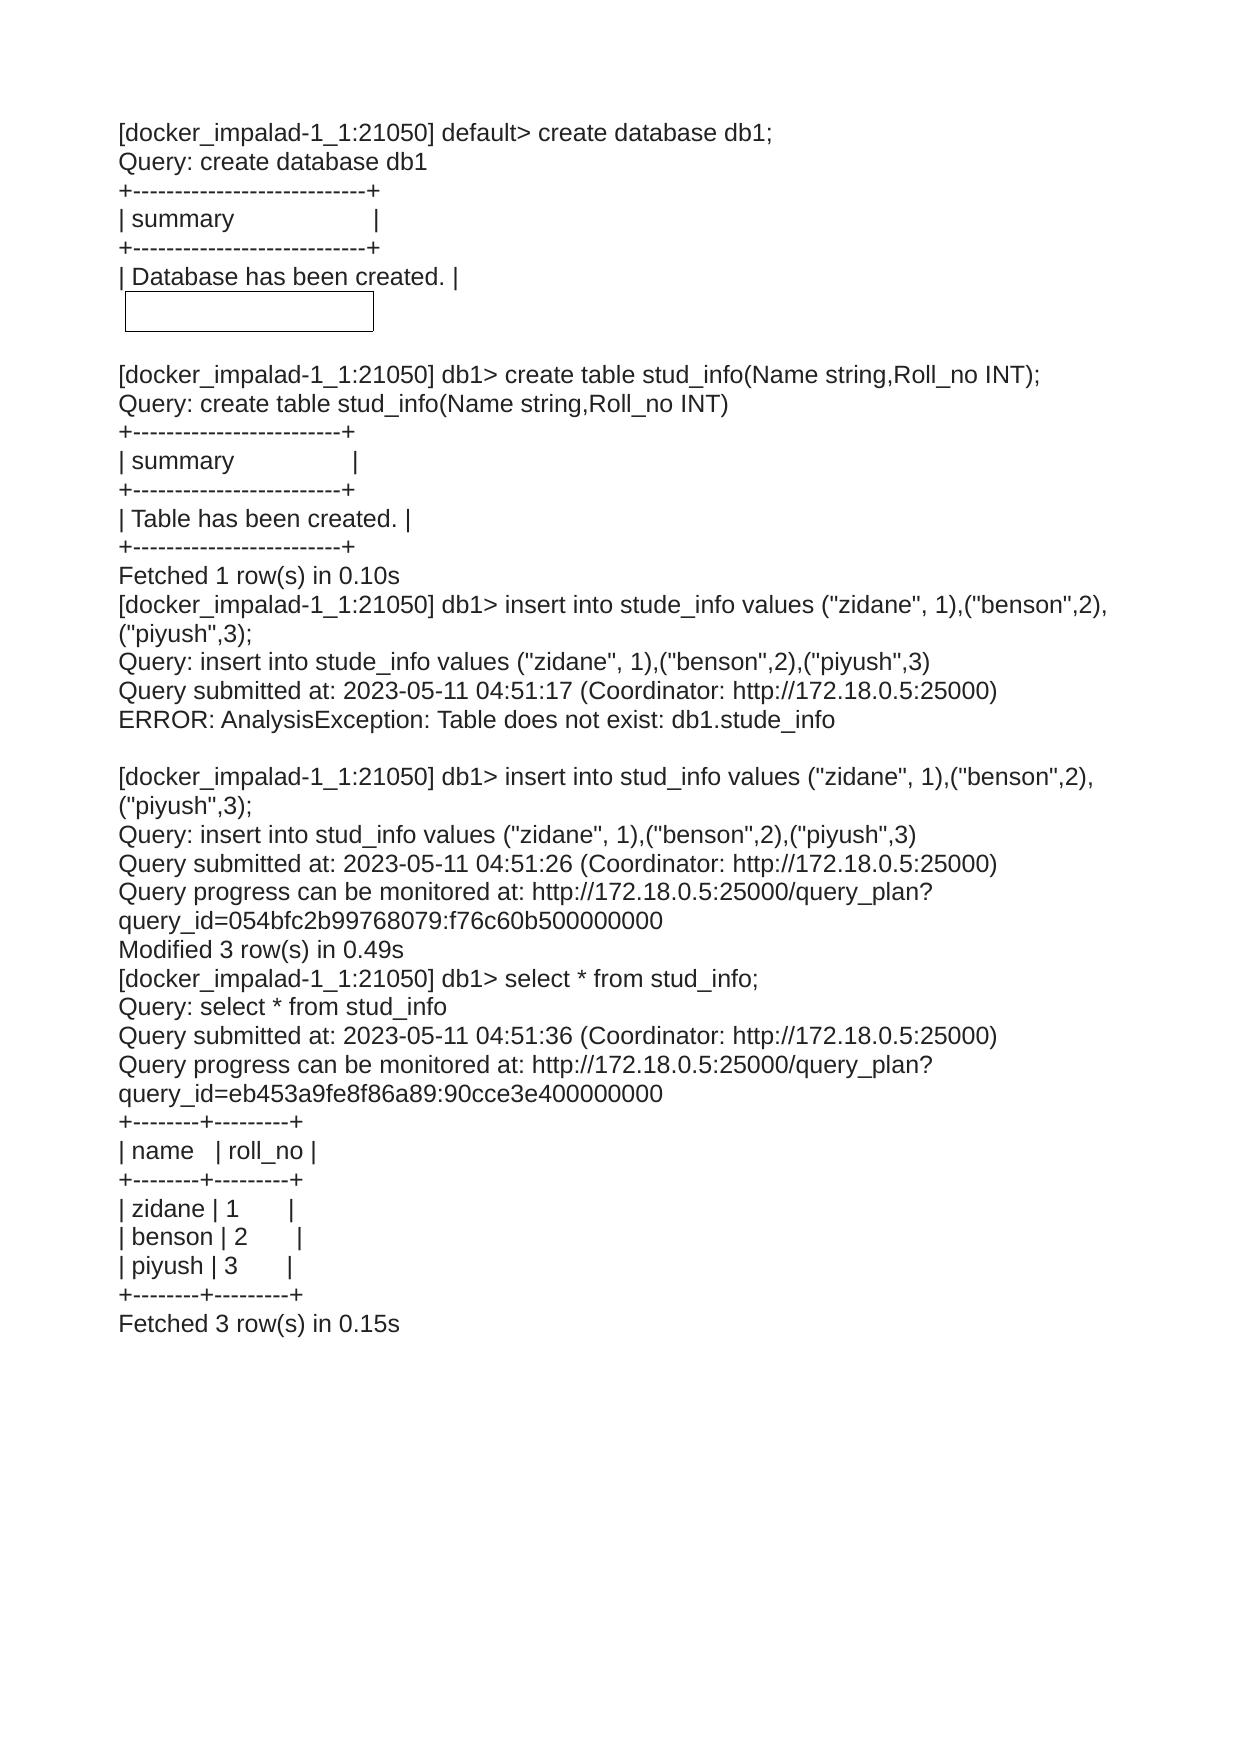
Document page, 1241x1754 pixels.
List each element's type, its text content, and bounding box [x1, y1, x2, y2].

text Query progress can be monitored at: http://172.18.0.5:25000/query_plan?query_id=eb453a9fe8f86a89:90cce3e400000000 [118, 1050, 1122, 1107]
text Query submitted at: 2023-05-11 04:51:36 (Coordinator: http://172.18.0.5:25000) [118, 1021, 1122, 1050]
text Query submitted at: 2023-05-11 04:51:26 (Coordinator: http://172.18.0.5:25000) [118, 848, 1122, 877]
text +-------------------------+ [118, 417, 1122, 446]
text +--------+---------+ [118, 1165, 1122, 1193]
text Query: select * from stud_info [118, 992, 1122, 1021]
text Fetched 3 row(s) in 0.15s [118, 1308, 1122, 1337]
text +-------------------------+ [118, 532, 1122, 561]
text Query: insert into stud_info values ("zidane", 1),("benson",2),("piyush",3) [118, 820, 1122, 848]
text | Database has been created. | [118, 262, 1122, 291]
text Query: insert into stude_info values ("zidane", 1),("benson",2),("piyush",3) [118, 647, 1122, 676]
text +--------+---------+ [118, 1107, 1122, 1136]
text Query submitted at: 2023-05-11 04:51:17 (Coordinator: http://172.18.0.5:25000) [118, 676, 1122, 705]
table_header [126, 292, 373, 331]
text | name | roll_no | [118, 1136, 1122, 1165]
text | summary | [118, 204, 1122, 233]
text [docker_impalad-1_1:21050] db1> select * from stud_info; [118, 963, 1122, 992]
text +----------------------------+ [118, 233, 1122, 262]
text | zidane | 1 | [118, 1193, 1122, 1222]
text [docker_impalad-1_1:21050] db1> create table stud_info(Name string,Roll_no INT); [118, 360, 1122, 388]
text [docker_impalad-1_1:21050] db1> insert into stude_info values ("zidane", 1),("benson",2),("piyush",3); [118, 590, 1122, 647]
text | Table has been created. | [118, 503, 1122, 532]
text | summary | [118, 446, 1122, 475]
text Fetched 1 row(s) in 0.10s [118, 561, 1122, 590]
text [docker_impalad-1_1:21050] default> create database db1; [118, 118, 1122, 147]
text [docker_impalad-1_1:21050] db1> insert into stud_info values ("zidane", 1),("benson",2),("piyush",3); [118, 762, 1122, 820]
text Modified 3 row(s) in 0.49s [118, 935, 1122, 963]
text +----------------------------+ [118, 176, 1122, 204]
text Query: create table stud_info(Name string,Roll_no INT) [118, 388, 1122, 417]
text +-------------------------+ [118, 475, 1122, 503]
text +--------+---------+ [118, 1280, 1122, 1308]
text Query: create database db1 [118, 147, 1122, 176]
text ERROR: AnalysisException: Table does not exist: db1.stude_info [118, 705, 1122, 733]
text Query progress can be monitored at: http://172.18.0.5:25000/query_plan?query_id=054bfc2b99768079:f76c60b500000000 [118, 877, 1122, 935]
text | benson | 2 | [118, 1222, 1122, 1251]
text | piyush | 3 | [118, 1251, 1122, 1280]
